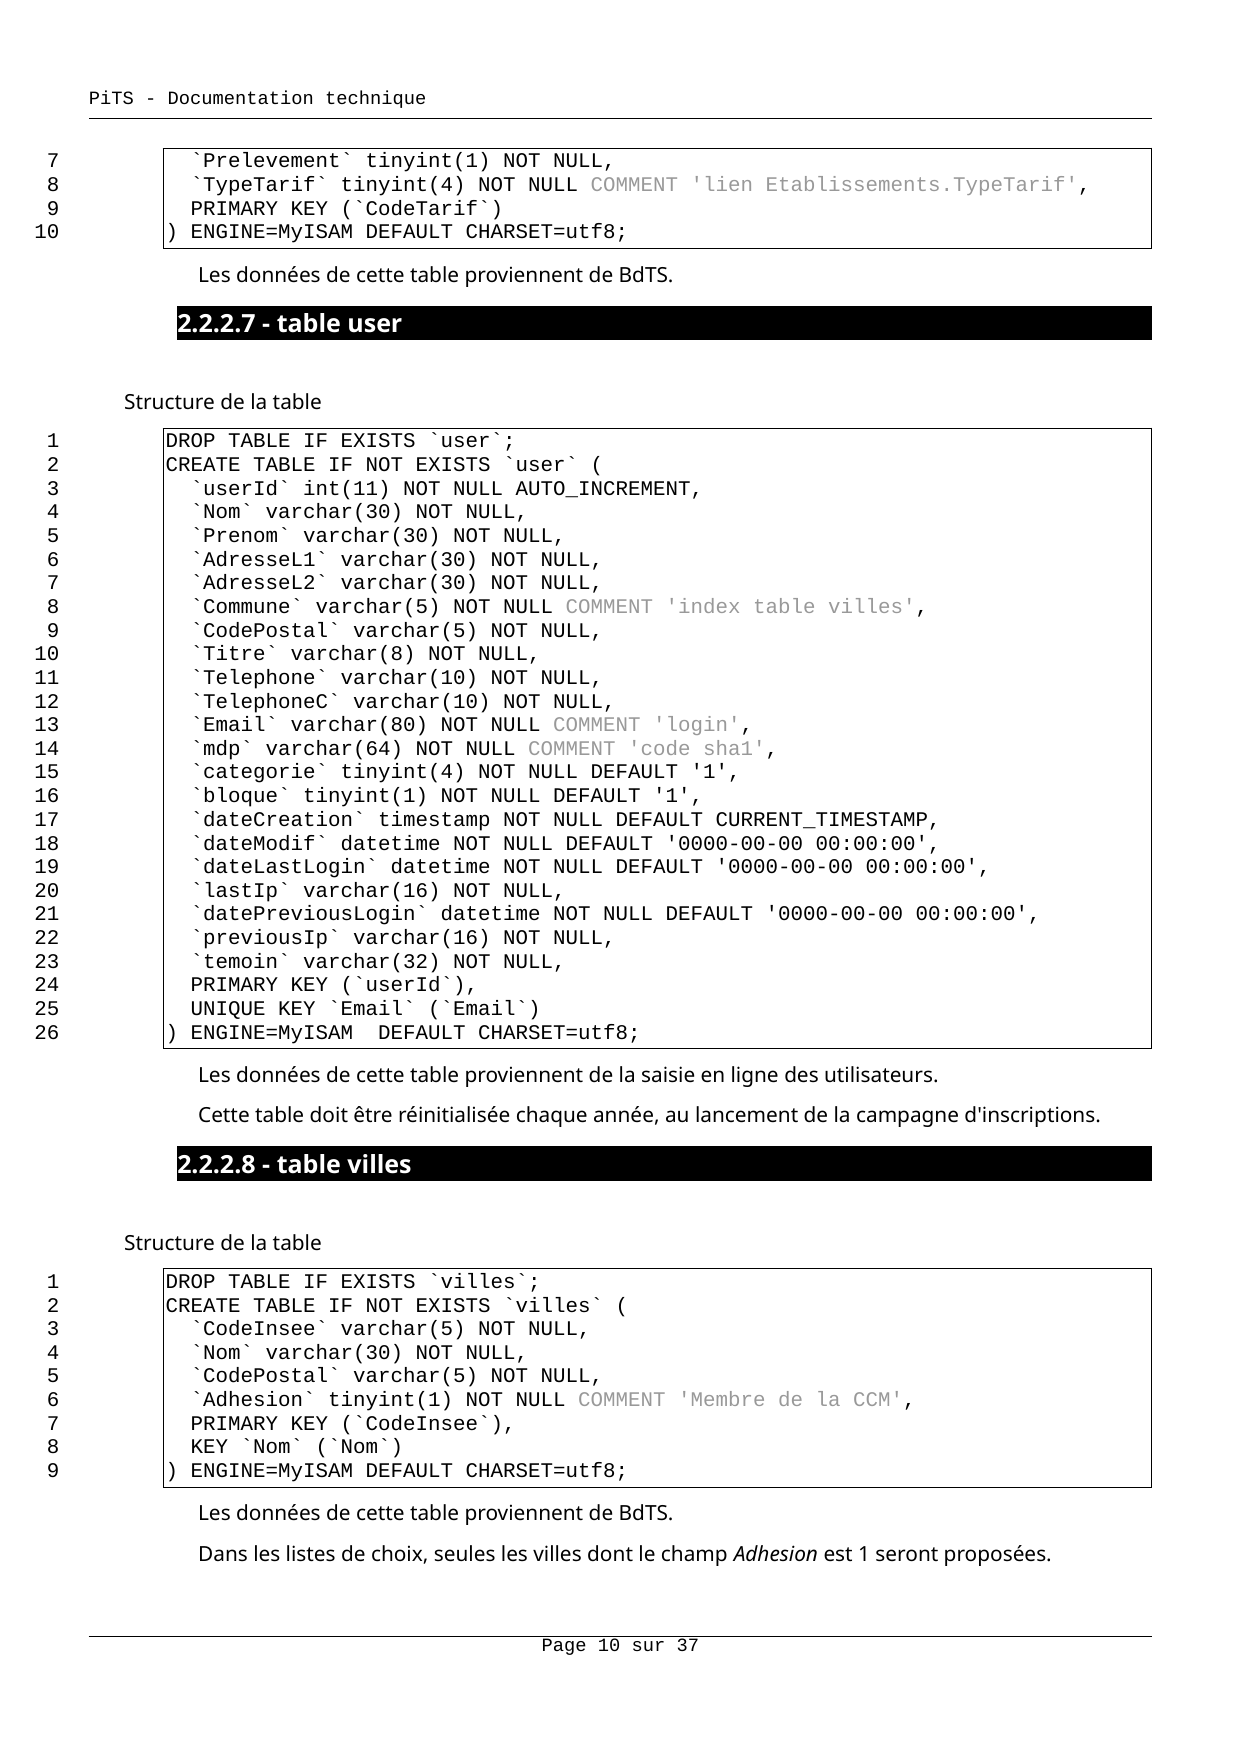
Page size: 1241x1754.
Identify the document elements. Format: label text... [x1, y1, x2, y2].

text `bloque` tinyint(1) NOT NULL DEFAULT '1', [164, 782, 1151, 806]
text ) ENGINE=MyISAM DEFAULT CHARSET=utf8; [164, 218, 1151, 248]
text `Telephone` varchar(10) NOT NULL, [164, 664, 1151, 688]
text `dateLastLogin` datetime NOT NULL DEFAULT '0000-00-00 00:00:00', [164, 853, 1151, 877]
text Structure de la table [88, 387, 1152, 416]
text PRIMARY KEY (`CodeTarif`) [164, 195, 1151, 218]
text `dateCreation` timestamp NOT NULL DEFAULT CURRENT_TIMESTAMP, [164, 806, 1151, 829]
text `Titre` varchar(8) NOT NULL, [164, 640, 1151, 664]
text `previousIp` varchar(16) NOT NULL, [164, 924, 1151, 948]
text Cette table doit être réinitialisée chaque année, au lancement de la campagne d'inscriptions. [162, 1100, 1152, 1129]
subtitle table villes [177, 1146, 1152, 1181]
text DROP TABLE IF EXISTS `villes`; [164, 1269, 1151, 1292]
text Les données de cette table proviennent de BdTS. [162, 1498, 1152, 1527]
text `userId` int(11) NOT NULL AUTO_INCREMENT, [164, 475, 1151, 498]
text UNIQUE KEY `Email` (`Email`) [164, 995, 1151, 1019]
text `Adhesion` tinyint(1) NOT NULL COMMENT 'Membre de la CCM', [164, 1386, 1151, 1410]
text `categorie` tinyint(4) NOT NULL DEFAULT '1', [164, 758, 1151, 782]
text PRIMARY KEY (`userId`), [164, 971, 1151, 995]
text ) ENGINE=MyISAM DEFAULT CHARSET=utf8; [164, 1457, 1151, 1487]
text Dans les listes de choix, seules les villes dont le champ Adhesion est 1 seront proposées. [162, 1539, 1152, 1567]
text `CodeInsee` varchar(5) NOT NULL, [164, 1315, 1151, 1339]
text Structure de la table [88, 1228, 1152, 1256]
text `AdresseL2` varchar(30) NOT NULL, [164, 569, 1151, 593]
text `temoin` varchar(32) NOT NULL, [164, 948, 1151, 971]
text `datePreviousLogin` datetime NOT NULL DEFAULT '0000-00-00 00:00:00', [164, 900, 1151, 924]
text ) ENGINE=MyISAM DEFAULT CHARSET=utf8; [164, 1019, 1151, 1048]
text DROP TABLE IF EXISTS `user`; [164, 429, 1151, 451]
text `CodePostal` varchar(5) NOT NULL, [164, 617, 1151, 640]
text `mdp` varchar(64) NOT NULL COMMENT 'code sha1', [164, 735, 1151, 758]
text CREATE TABLE IF NOT EXISTS `user` ( [164, 451, 1151, 475]
text CREATE TABLE IF NOT EXISTS `villes` ( [164, 1292, 1151, 1315]
text `Prelevement` tinyint(1) NOT NULL, [164, 149, 1151, 171]
text Les données de cette table proviennent de BdTS. [162, 260, 1152, 288]
text Les données de cette table proviennent de la saisie en ligne des utilisateurs. [162, 1060, 1152, 1088]
text `Nom` varchar(30) NOT NULL, [164, 498, 1151, 522]
subtitle table user [177, 306, 1152, 340]
text `TelephoneC` varchar(10) NOT NULL, [164, 688, 1151, 711]
text KEY `Nom` (`Nom`) [164, 1433, 1151, 1457]
text `dateModif` datetime NOT NULL DEFAULT '0000-00-00 00:00:00', [164, 829, 1151, 853]
text `lastIp` varchar(16) NOT NULL, [164, 877, 1151, 900]
text `Nom` varchar(30) NOT NULL, [164, 1339, 1151, 1362]
text `Prenom` varchar(30) NOT NULL, [164, 522, 1151, 546]
text PRIMARY KEY (`CodeInsee`), [164, 1410, 1151, 1433]
text `CodePostal` varchar(5) NOT NULL, [164, 1362, 1151, 1386]
text `TypeTarif` tinyint(4) NOT NULL COMMENT 'lien Etablissements.TypeTarif', [164, 171, 1151, 195]
text `Commune` varchar(5) NOT NULL COMMENT 'index table villes', [164, 593, 1151, 617]
text `Email` varchar(80) NOT NULL COMMENT 'login', [164, 711, 1151, 735]
text `AdresseL1` varchar(30) NOT NULL, [164, 546, 1151, 569]
